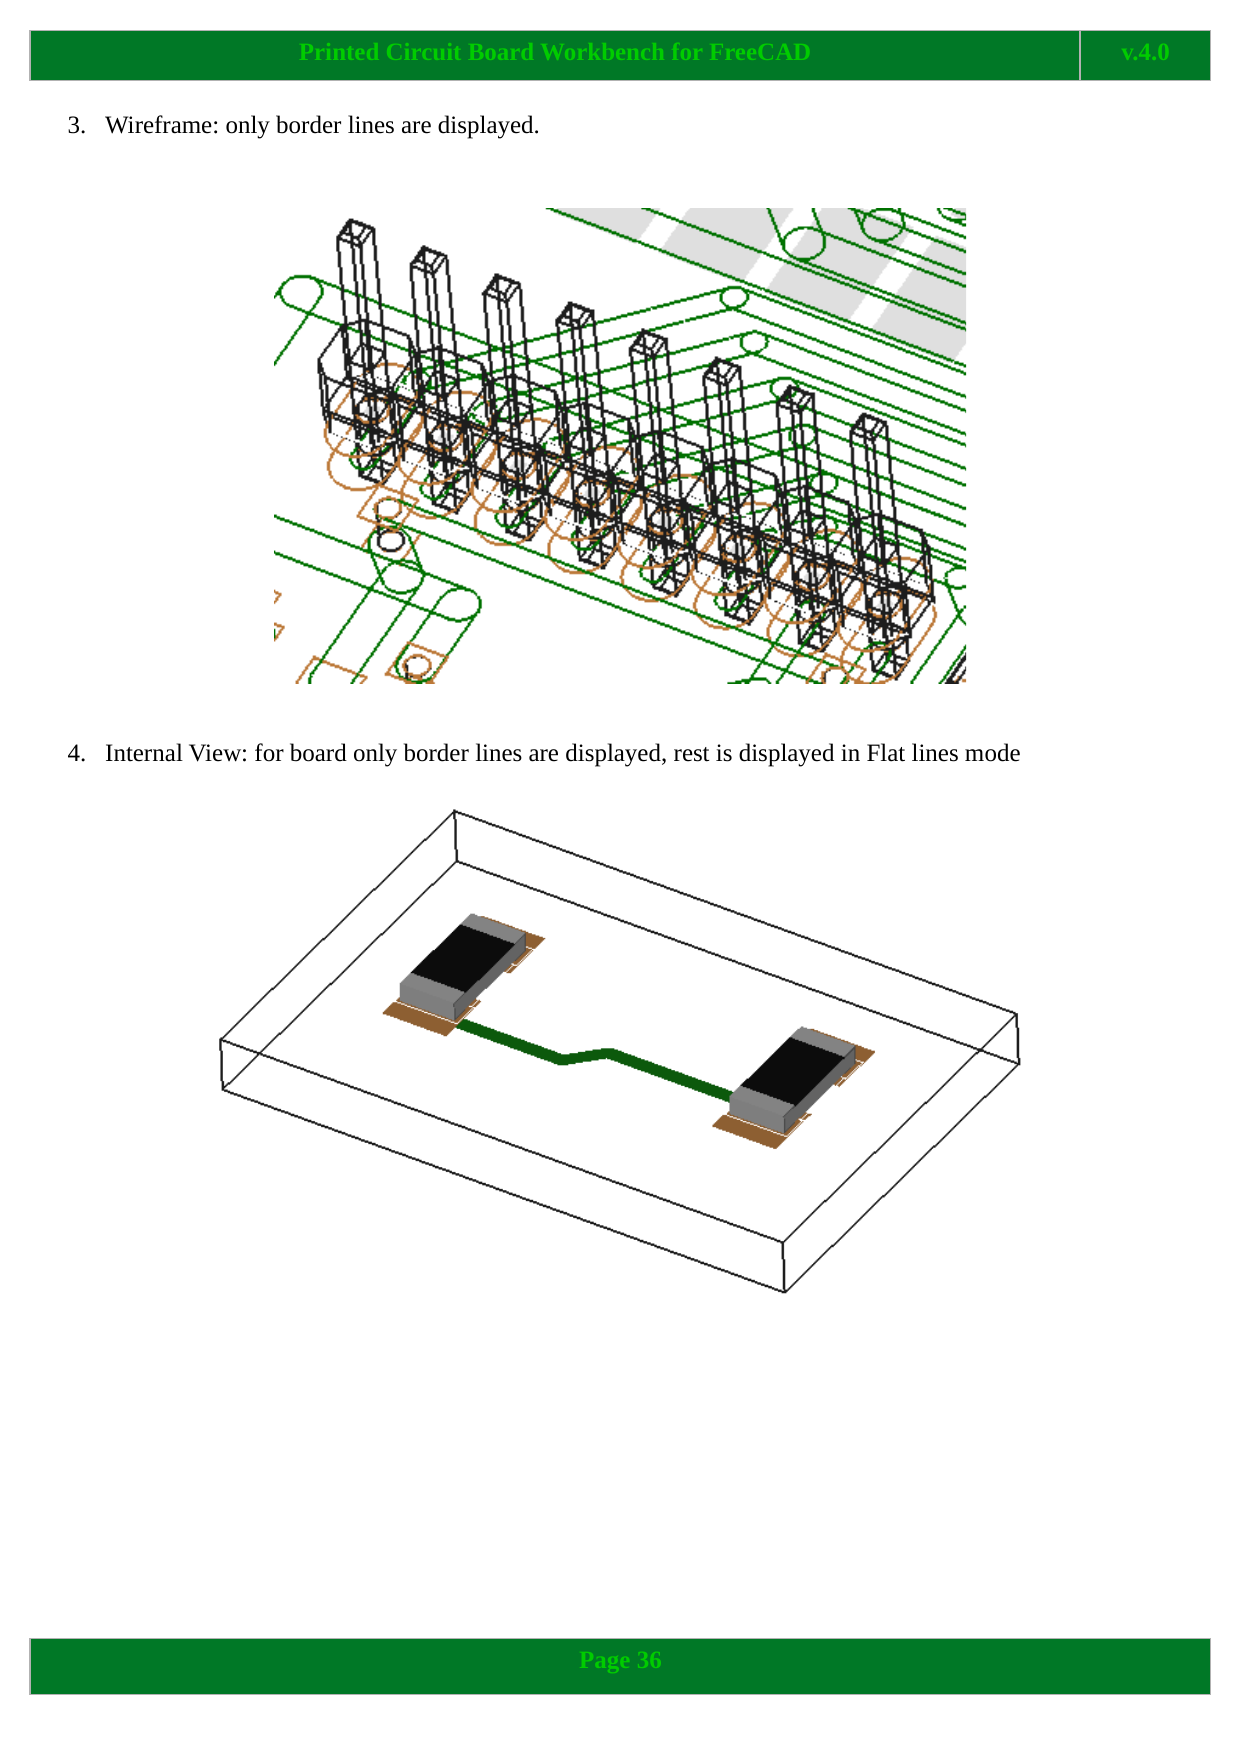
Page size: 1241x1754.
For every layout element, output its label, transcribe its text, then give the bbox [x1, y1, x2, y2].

picture [206, 795, 1035, 1320]
list Internal View: for board only border lines are displayed, rest is displayed in Flat lines mode [67, 738, 1211, 767]
list Wireframe: only border lines are displayed. [67, 110, 1211, 139]
picture [274, 208, 967, 684]
